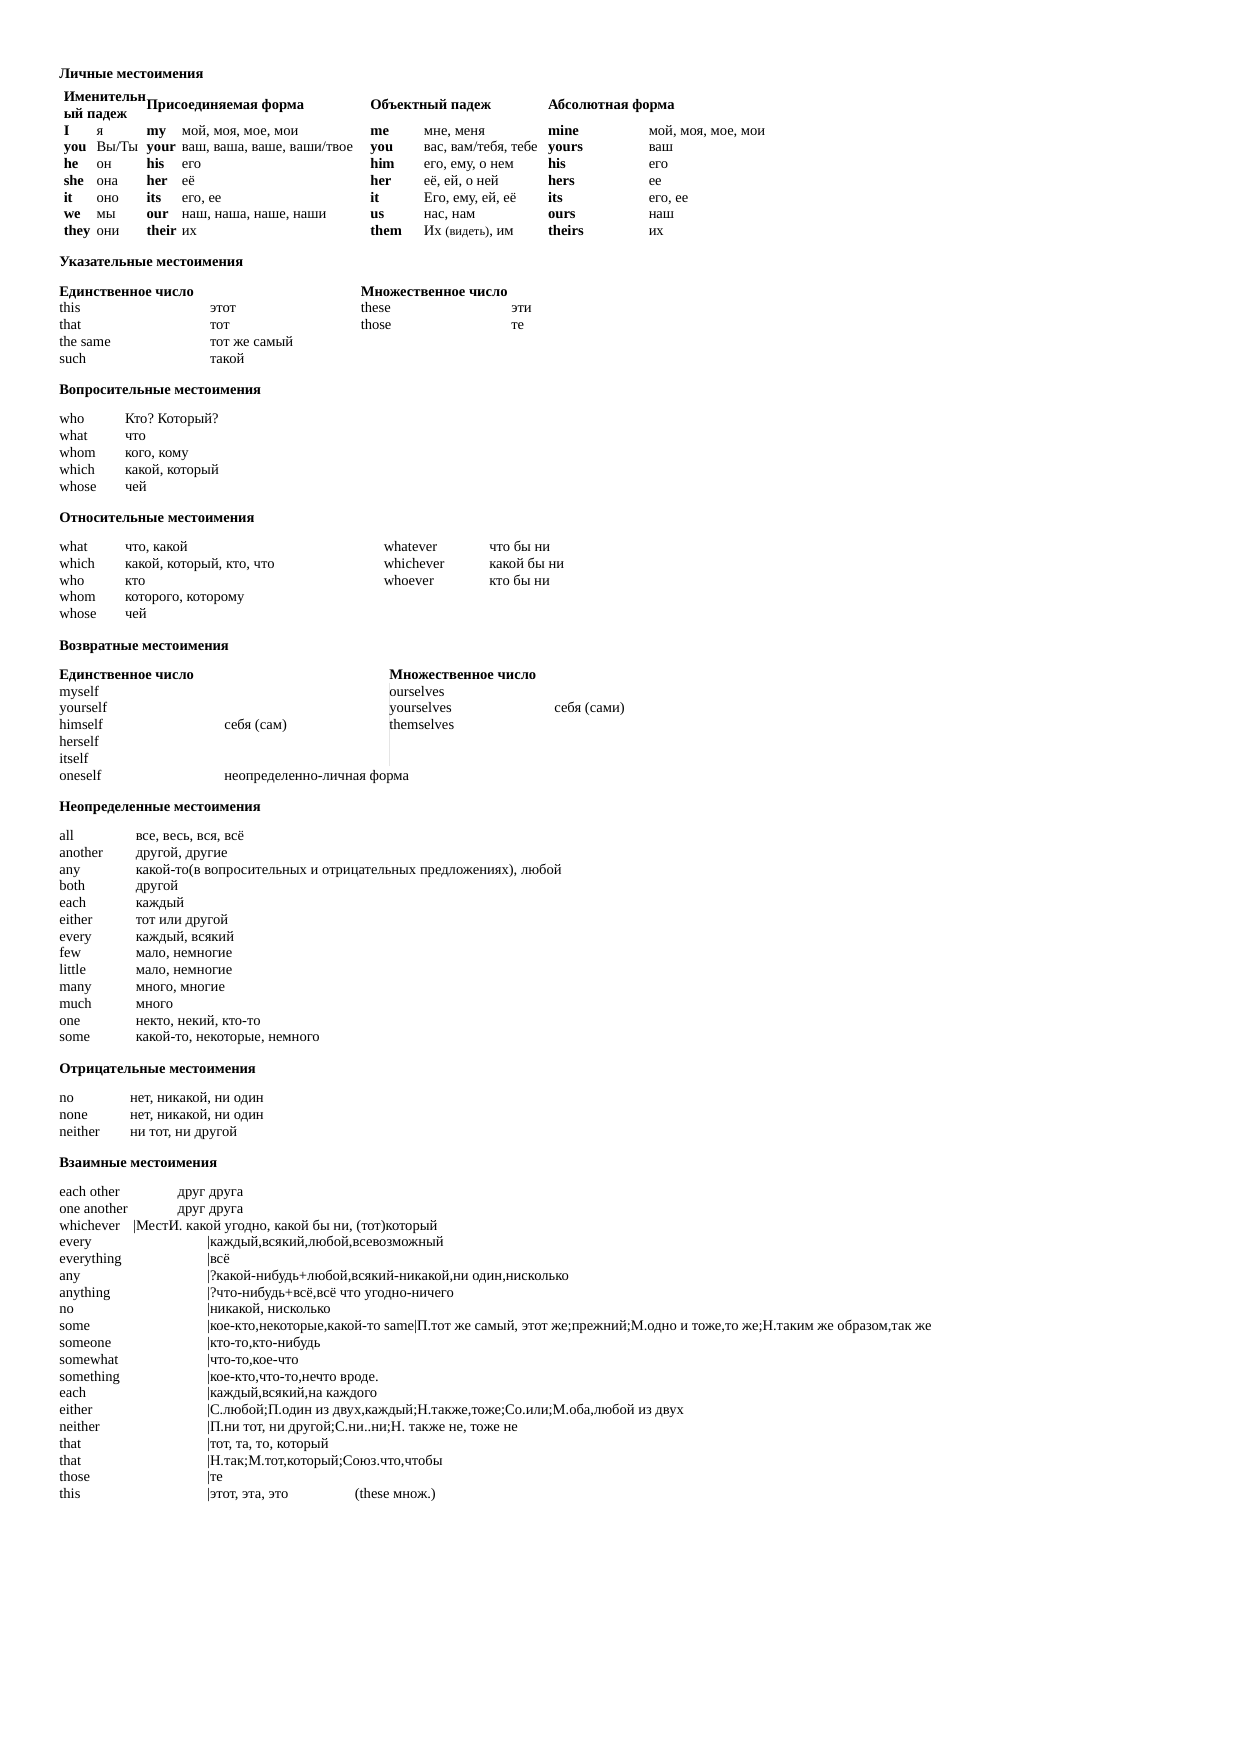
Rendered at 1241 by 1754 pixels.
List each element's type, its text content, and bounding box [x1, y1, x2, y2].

table_cell тот или другой [136, 911, 867, 927]
table_cell [511, 333, 662, 349]
table_cell оно [96, 188, 146, 205]
table_header друг друга [178, 1183, 291, 1200]
table_cell Их (видеть), им [424, 222, 548, 239]
table_cell neither [59, 1122, 130, 1139]
table_cell who [59, 571, 125, 588]
table_cell мой, моя, мое, мои [649, 121, 784, 138]
table_cell whom [59, 588, 125, 605]
table_cell что [125, 427, 288, 444]
table_cell ни тот, ни другой [130, 1122, 363, 1139]
table_cell his [548, 155, 648, 172]
table_header each other [59, 1183, 177, 1200]
table_cell themselves [390, 716, 554, 733]
table_cell ours [548, 205, 648, 222]
text those |те [59, 1468, 1181, 1485]
table_cell некто, некий, кто-то [136, 1011, 867, 1028]
table_cell вас, вам/тебя, тебе [424, 138, 548, 155]
table_cell каждый, всякий [136, 928, 867, 944]
table_header Присоединяемая форма [146, 88, 370, 121]
table_cell my [146, 121, 182, 138]
table_cell те [511, 316, 662, 333]
table_cell myself [59, 683, 224, 699]
table_header all [59, 827, 136, 844]
table_cell нас, нам [424, 205, 548, 222]
table_header Кто? Который? [125, 410, 288, 427]
table_cell его [649, 155, 784, 172]
text neither |П.ни тот, ни другой;С.ни..ни;Н. также не, тоже не [59, 1418, 1181, 1434]
table_cell which [59, 555, 125, 571]
table_cell his [146, 155, 182, 172]
table_cell theirs [548, 222, 648, 239]
table_cell их [649, 222, 784, 239]
table_cell тот [210, 316, 361, 333]
table_header Абсолютная форма [548, 88, 784, 121]
table_cell [489, 588, 620, 605]
table_header что бы ни [489, 538, 620, 555]
table_cell их [182, 222, 370, 239]
table_cell какой-то(в вопросительных и отрицательных предложениях), любой [136, 860, 867, 877]
table_cell Его, ему, ей, её [424, 188, 548, 205]
table_cell these [361, 299, 511, 316]
table_cell мало, немногие [136, 944, 867, 961]
table_cell его [182, 155, 370, 172]
text that |тот, та, то, который [59, 1434, 1181, 1451]
table_cell yourselves [390, 699, 554, 716]
table_cell any [59, 860, 136, 877]
table_cell this [59, 299, 210, 316]
table_cell какой-то, некоторые, немного [136, 1028, 867, 1045]
table_cell none [59, 1106, 130, 1122]
table_cell each [59, 894, 136, 911]
table_cell another [59, 844, 136, 860]
subtitle Возвратные местоимения [59, 636, 1181, 653]
table_cell which [59, 461, 125, 477]
table_header Множественное число [361, 283, 662, 299]
table_cell her [146, 172, 182, 188]
table_cell такой [210, 350, 361, 366]
table_cell его, ее [182, 188, 370, 205]
table_cell мне, меня [424, 121, 548, 138]
table_cell его, ее [649, 188, 784, 205]
table_cell тот же самый [210, 333, 361, 349]
table_cell the same [59, 333, 210, 349]
table_cell one another [59, 1200, 177, 1216]
table_cell he [64, 155, 96, 172]
table_cell whoever [384, 571, 489, 588]
table_cell наш, наша, наше, наши [182, 205, 370, 222]
table_header no [59, 1089, 130, 1106]
table_cell it [370, 188, 424, 205]
table_cell чей [125, 477, 288, 494]
table_cell many [59, 978, 136, 994]
table_cell some [59, 1028, 136, 1045]
table_cell they [64, 222, 96, 239]
table_cell himself [59, 716, 224, 733]
table_cell mine [548, 121, 648, 138]
table_cell наш [649, 205, 784, 222]
table_cell I [64, 121, 96, 138]
table_cell hers [548, 172, 648, 188]
text someone |кто-то,кто-нибудь [59, 1334, 1181, 1351]
table_cell каждый [136, 894, 867, 911]
table_header Объектный падеж [370, 88, 548, 121]
table_cell много [136, 995, 867, 1011]
table_cell какой, который [125, 461, 288, 477]
table_cell oneself [59, 766, 224, 783]
table_cell чей [125, 605, 383, 622]
table_cell какой бы ни [489, 555, 620, 571]
table_header Множественное число [389, 666, 719, 682]
table_cell what [59, 427, 125, 444]
table_cell them [370, 222, 424, 239]
table_cell они [96, 222, 146, 239]
table_cell себя (сами) [554, 683, 719, 733]
text either |С.любой;П.один из двух,каждый;Н.также,тоже;Со.или;М.оба,любой из двух [59, 1401, 1181, 1418]
table_cell кто [125, 571, 383, 588]
table_header нет, никакой, ни один [130, 1089, 363, 1106]
text that |Н.так;М.тот,который;Союз.что,чтобы [59, 1451, 1181, 1468]
table_header Именительный падеж [64, 88, 146, 121]
table_cell both [59, 877, 136, 894]
table_header what [59, 538, 125, 555]
text any |?какой-нибудь+любой,всякий-никакой,ни один,нисколько [59, 1267, 1181, 1283]
table_cell it [64, 188, 96, 205]
table_cell [361, 350, 511, 366]
table_cell whichever [384, 555, 489, 571]
table_cell [390, 750, 554, 766]
text somewhat |что-то,кое-что [59, 1351, 1181, 1367]
table_cell которого, которому [125, 588, 383, 605]
table_cell itself [59, 750, 224, 766]
table_cell such [59, 350, 210, 366]
text no |никакой, нисколько [59, 1300, 1181, 1317]
table_cell she [64, 172, 96, 188]
table_cell yourself [59, 699, 224, 716]
table_cell нет, никакой, ни один [130, 1106, 363, 1122]
table_cell этот [210, 299, 361, 316]
table_header Единственное число [59, 283, 361, 299]
text this |этот, эта, это (these множ.) [59, 1485, 1181, 1502]
table_cell кого, кому [125, 444, 288, 461]
table_cell Вы/Ты [96, 138, 146, 155]
table_cell you [64, 138, 96, 155]
table_cell мой, моя, мое, мои [182, 121, 370, 138]
table_cell those [361, 316, 511, 333]
table_cell much [59, 995, 136, 1011]
table_header Единственное число [59, 666, 389, 682]
table_cell we [64, 205, 96, 222]
table_cell много, многие [136, 978, 867, 994]
table_header все, весь, вся, всё [136, 827, 867, 844]
table_cell [390, 733, 554, 749]
table_cell your [146, 138, 182, 155]
table_cell он [96, 155, 146, 172]
table_cell её, ей, о ней [424, 172, 548, 188]
table_cell me [370, 121, 424, 138]
text something |кое-кто,что-то,нечто вроде. [59, 1367, 1181, 1384]
table_header что, какой [125, 538, 383, 555]
table_cell whose [59, 477, 125, 494]
subtitle Неопределенные местоимения [59, 798, 1181, 814]
table_cell её [182, 172, 370, 188]
subtitle Вопросительные местоимения [59, 381, 1181, 398]
table_header whatever [384, 538, 489, 555]
subtitle Отрицательные местоимения [59, 1059, 1181, 1076]
text everything |всё [59, 1250, 1181, 1267]
table_cell one [59, 1011, 136, 1028]
table_cell him [370, 155, 424, 172]
table_cell мы [96, 205, 146, 222]
table_cell its [548, 188, 648, 205]
table_cell какой, который, кто, что [125, 555, 383, 571]
table_cell она [96, 172, 146, 188]
table_cell [554, 750, 719, 766]
table_cell [489, 605, 620, 622]
table_cell us [370, 205, 424, 222]
table_cell their [146, 222, 182, 239]
table_cell whose [59, 605, 125, 622]
table_cell little [59, 961, 136, 978]
table_cell that [59, 316, 210, 333]
table_cell yours [548, 138, 648, 155]
table_cell эти [511, 299, 662, 316]
table_header who [59, 410, 125, 427]
subtitle Взаимные местоимения [59, 1154, 1181, 1170]
table_cell ваш, ваша, ваше, ваши/твое [182, 138, 370, 155]
text some |кое-кто,некоторые,какой-то same|П.тот же самый, этот же;прежний;М.одно и тоже,то же;Н.таким же образом,так же [59, 1317, 1181, 1334]
table_cell другой [136, 877, 867, 894]
table_cell неопределенно-личная форма [224, 766, 719, 783]
subtitle Относительные местоимения [59, 509, 1181, 525]
table_cell другой, другие [136, 844, 867, 860]
table_cell [384, 588, 489, 605]
table_cell ourselves [390, 683, 554, 699]
table_cell [511, 350, 662, 366]
table_cell herself [59, 733, 224, 749]
table_cell its [146, 188, 182, 205]
subtitle Указательные местоимения [59, 253, 1181, 270]
table_cell кто бы ни [489, 571, 620, 588]
text whichever |МестИ. какой угодно, какой бы ни, (тот)который [59, 1216, 1181, 1233]
table_cell [554, 733, 719, 749]
table_cell [384, 605, 489, 622]
text each |каждый,всякий,на каждого [59, 1384, 1181, 1401]
subtitle Личные местоимения [59, 65, 1181, 82]
table_cell our [146, 205, 182, 222]
text every |каждый,всякий,любой,всевозможный [59, 1233, 1181, 1250]
table_cell [361, 333, 511, 349]
table_cell себя (сам) [224, 683, 389, 766]
table_cell я [96, 121, 146, 138]
table_cell every [59, 928, 136, 944]
table_cell ее [649, 172, 784, 188]
table_cell her [370, 172, 424, 188]
table_cell его, ему, о нем [424, 155, 548, 172]
table_cell мало, немногие [136, 961, 867, 978]
table_cell you [370, 138, 424, 155]
table_cell друг друга [178, 1200, 291, 1216]
table_cell ваш [649, 138, 784, 155]
table_cell whom [59, 444, 125, 461]
table_cell either [59, 911, 136, 927]
text anything |?что-нибудь+всё,всё что угодно-ничего [59, 1283, 1181, 1300]
table_cell few [59, 944, 136, 961]
